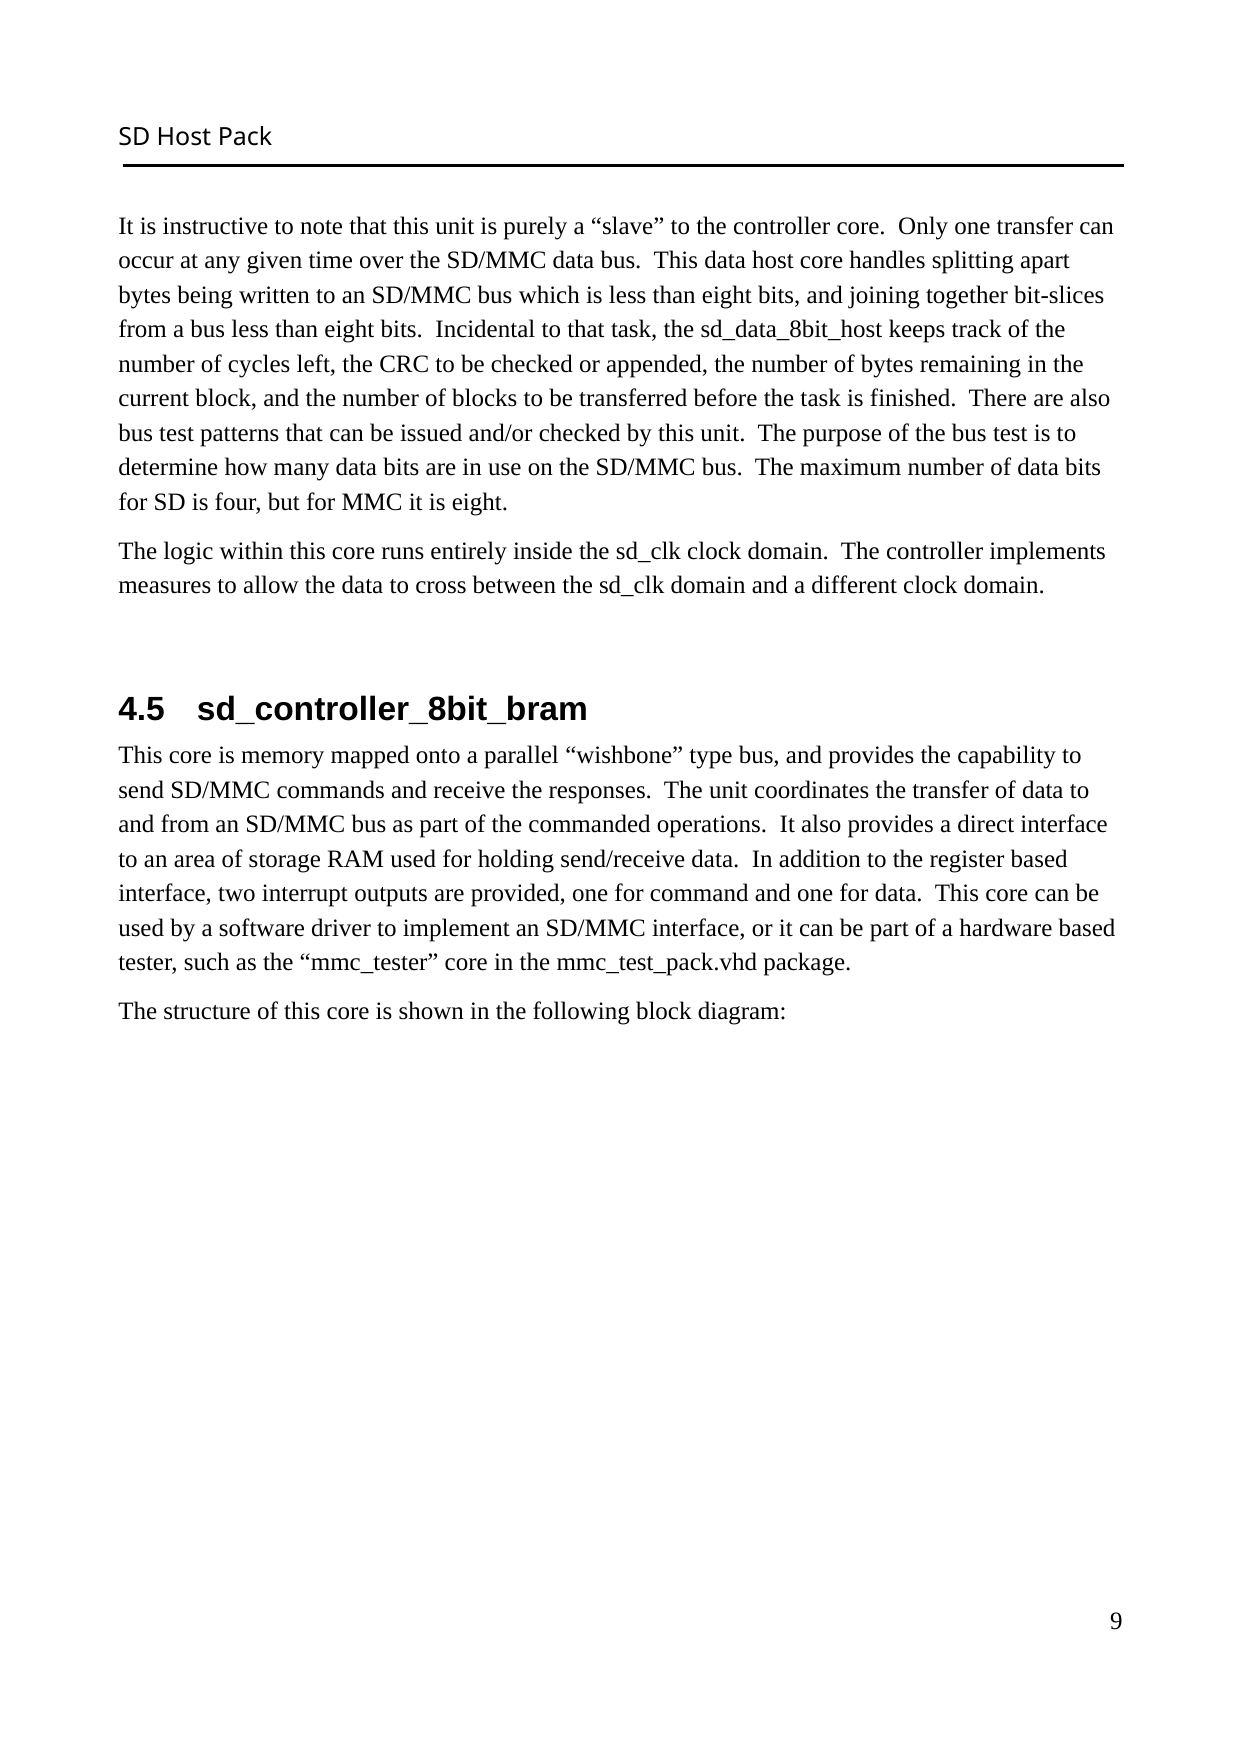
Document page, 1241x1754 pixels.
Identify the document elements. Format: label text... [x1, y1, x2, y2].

subtitle sd_controller_8bit_bram [118, 689, 1122, 728]
text The structure of this core is shown in the following block diagram: [118, 996, 1122, 1025]
text This core is memory mapped onto a parallel “wishbone” type bus, and provides the capability to send SD/MMC commands and receive the responses. The unit coordinates the transfer of data to and from an SD/MMC bus as part of the commanded operations. It also provides a direct interface to an area of storage RAM used for holding send/receive data. In addition to the register based interface, two interrupt outputs are provided, one for command and one for data. This core can be used by a software driver to implement an SD/MMC interface, or it can be part of a hardware based tester, such as the “mmc_tester” core in the mmc_test_pack.vhd package. [118, 740, 1122, 976]
text It is instructive to note that this unit is purely a “slave” to the controller core. Only one transfer can occur at any given time over the SD/MMC data bus. This data host core handles splitting apart bytes being written to an SD/MMC bus which is less than eight bits, and joining together bit-slices from a bus less than eight bits. Incidental to that task, the sd_data_8bit_host keeps track of the number of cycles left, the CRC to be checked or appended, the number of bytes remaining in the current block, and the number of blocks to be transferred before the task is finished. There are also bus test patterns that can be issued and/or checked by this unit. The purpose of the bus test is to determine how many data bits are in use on the SD/MMC bus. The maximum number of data bits for SD is four, but for MMC it is eight. [118, 211, 1122, 516]
text The logic within this core runs entirely inside the sd_clk clock domain. The controller implements measures to allow the data to cross between the sd_clk domain and a different clock domain. [118, 536, 1122, 599]
